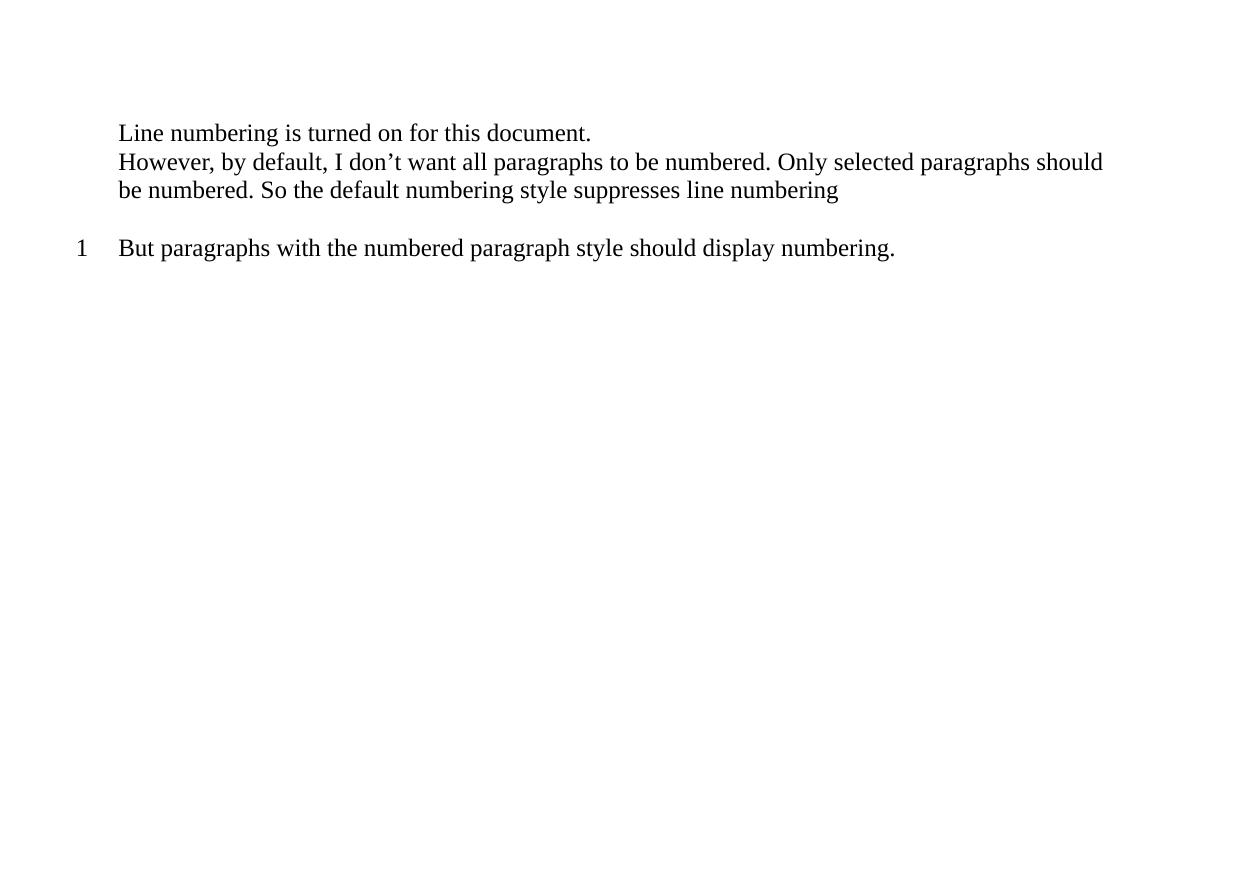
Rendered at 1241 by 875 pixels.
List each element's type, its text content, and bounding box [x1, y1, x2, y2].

text Line numbering is turned on for this document. [118, 118, 1122, 147]
text However, by default, I don’t want all paragraphs to be numbered. Only selected paragraphs should be numbered. So the default numbering style suppresses line numbering [118, 147, 1122, 204]
text But paragraphs with the numbered paragraph style should display numbering. [118, 233, 1122, 262]
